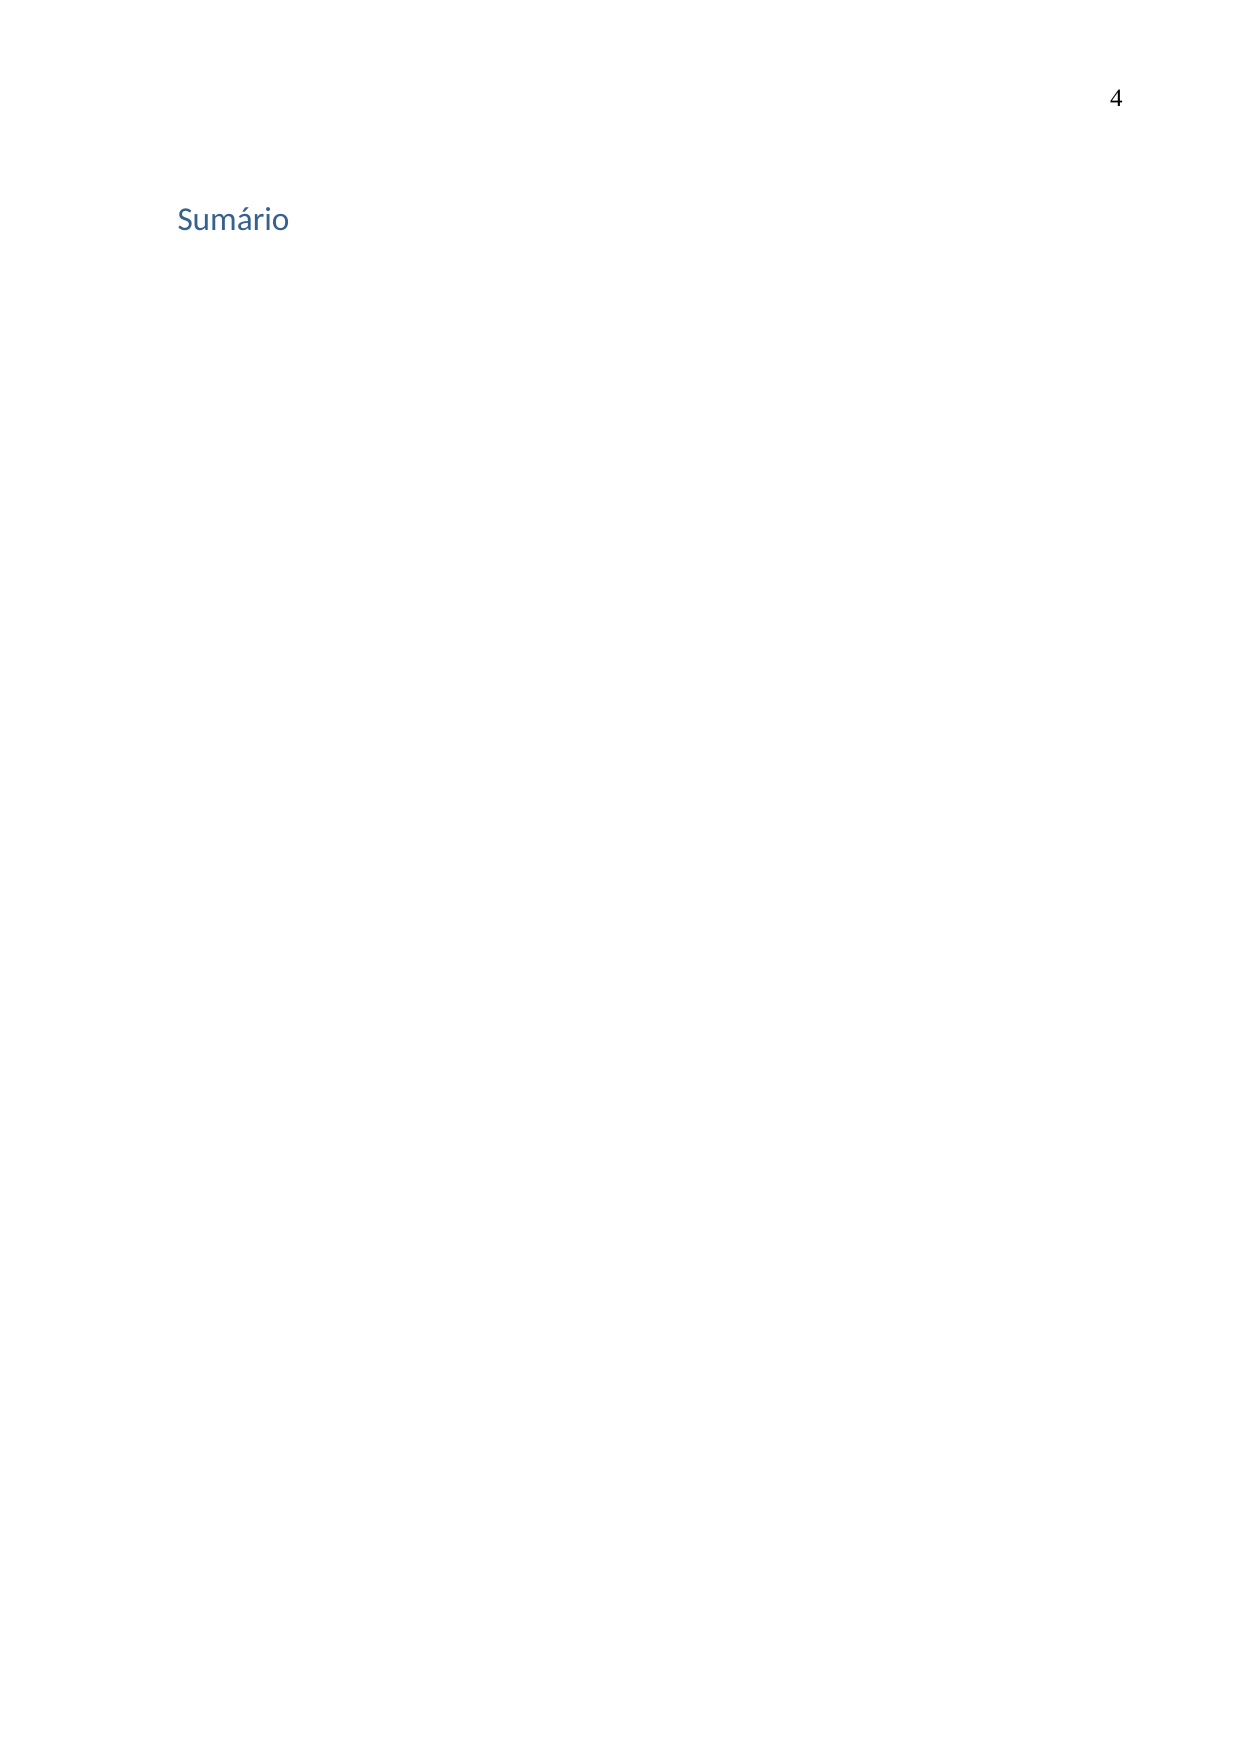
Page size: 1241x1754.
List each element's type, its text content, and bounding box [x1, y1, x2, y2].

text Sumário [177, 198, 1122, 238]
